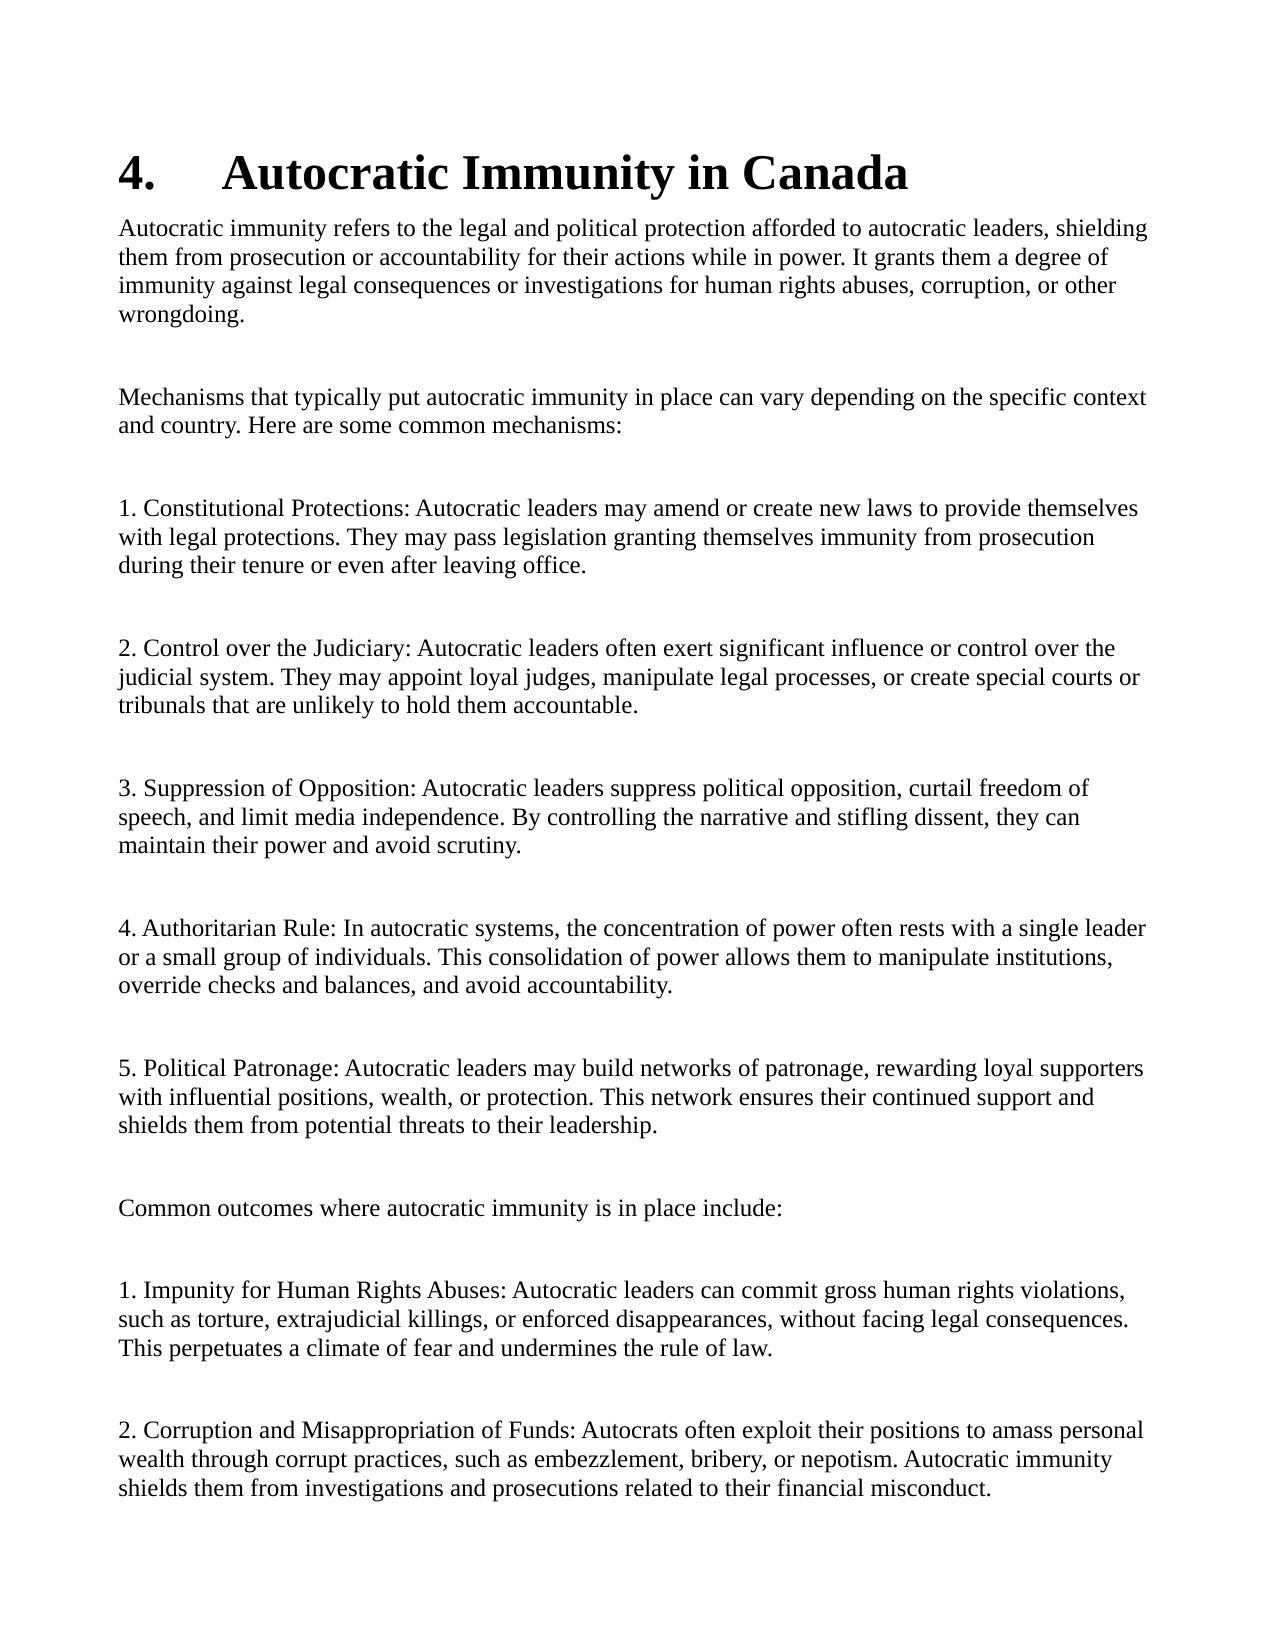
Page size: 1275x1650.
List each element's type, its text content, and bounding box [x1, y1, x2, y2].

text 2. Control over the Judiciary: Autocratic leaders often exert significant influence or control over the judicial system. They may appoint loyal judges, manipulate legal processes, or create special courts or tribunals that are unlikely to hold them accountable. [118, 633, 1157, 719]
subtitle Autocratic Immunity in Canada [118, 143, 1157, 201]
text 5. Political Patronage: Autocratic leaders may build networks of patronage, rewarding loyal supporters with influential positions, wealth, or protection. This network ensures their continued support and shields them from potential threats to their leadership. [118, 1053, 1157, 1139]
text 3. Suppression of Opposition: Autocratic leaders suppress political opposition, curtail freedom of speech, and limit media independence. By controlling the narrative and stifling dissent, they can maintain their power and avoid scrutiny. [118, 773, 1157, 859]
text Mechanisms that typically put autocratic immunity in place can vary depending on the specific context and country. Here are some common mechanisms: [118, 382, 1157, 439]
text Autocratic immunity refers to the legal and political protection afforded to autocratic leaders, shielding them from prosecution or accountability for their actions while in power. It grants them a degree of immunity against legal consequences or investigations for human rights abuses, corruption, or other wrongdoing. [118, 213, 1157, 328]
text 1. Constitutional Protections: Autocratic leaders may amend or create new laws to provide themselves with legal protections. They may pass legislation granting themselves immunity from prosecution during their tenure or even after leaving office. [118, 493, 1157, 579]
text Common outcomes where autocratic immunity is in place include: [118, 1193, 1157, 1222]
text 1. Impunity for Human Rights Abuses: Autocratic leaders can commit gross human rights violations, such as torture, extrajudicial killings, or enforced disappearances, without facing legal consequences. This perpetuates a climate of fear and undermines the rule of law. [118, 1276, 1157, 1362]
text 2. Corruption and Misappropriation of Funds: Autocrats often exploit their positions to amass personal wealth through corrupt practices, such as embezzlement, bribery, or nepotism. Autocratic immunity shields them from investigations and prosecutions related to their financial misconduct. [118, 1416, 1157, 1502]
text 4. Authoritarian Rule: In autocratic systems, the concentration of power often rests with a single leader or a small group of individuals. This consolidation of power allows them to manipulate institutions, override checks and balances, and avoid accountability. [118, 913, 1157, 999]
